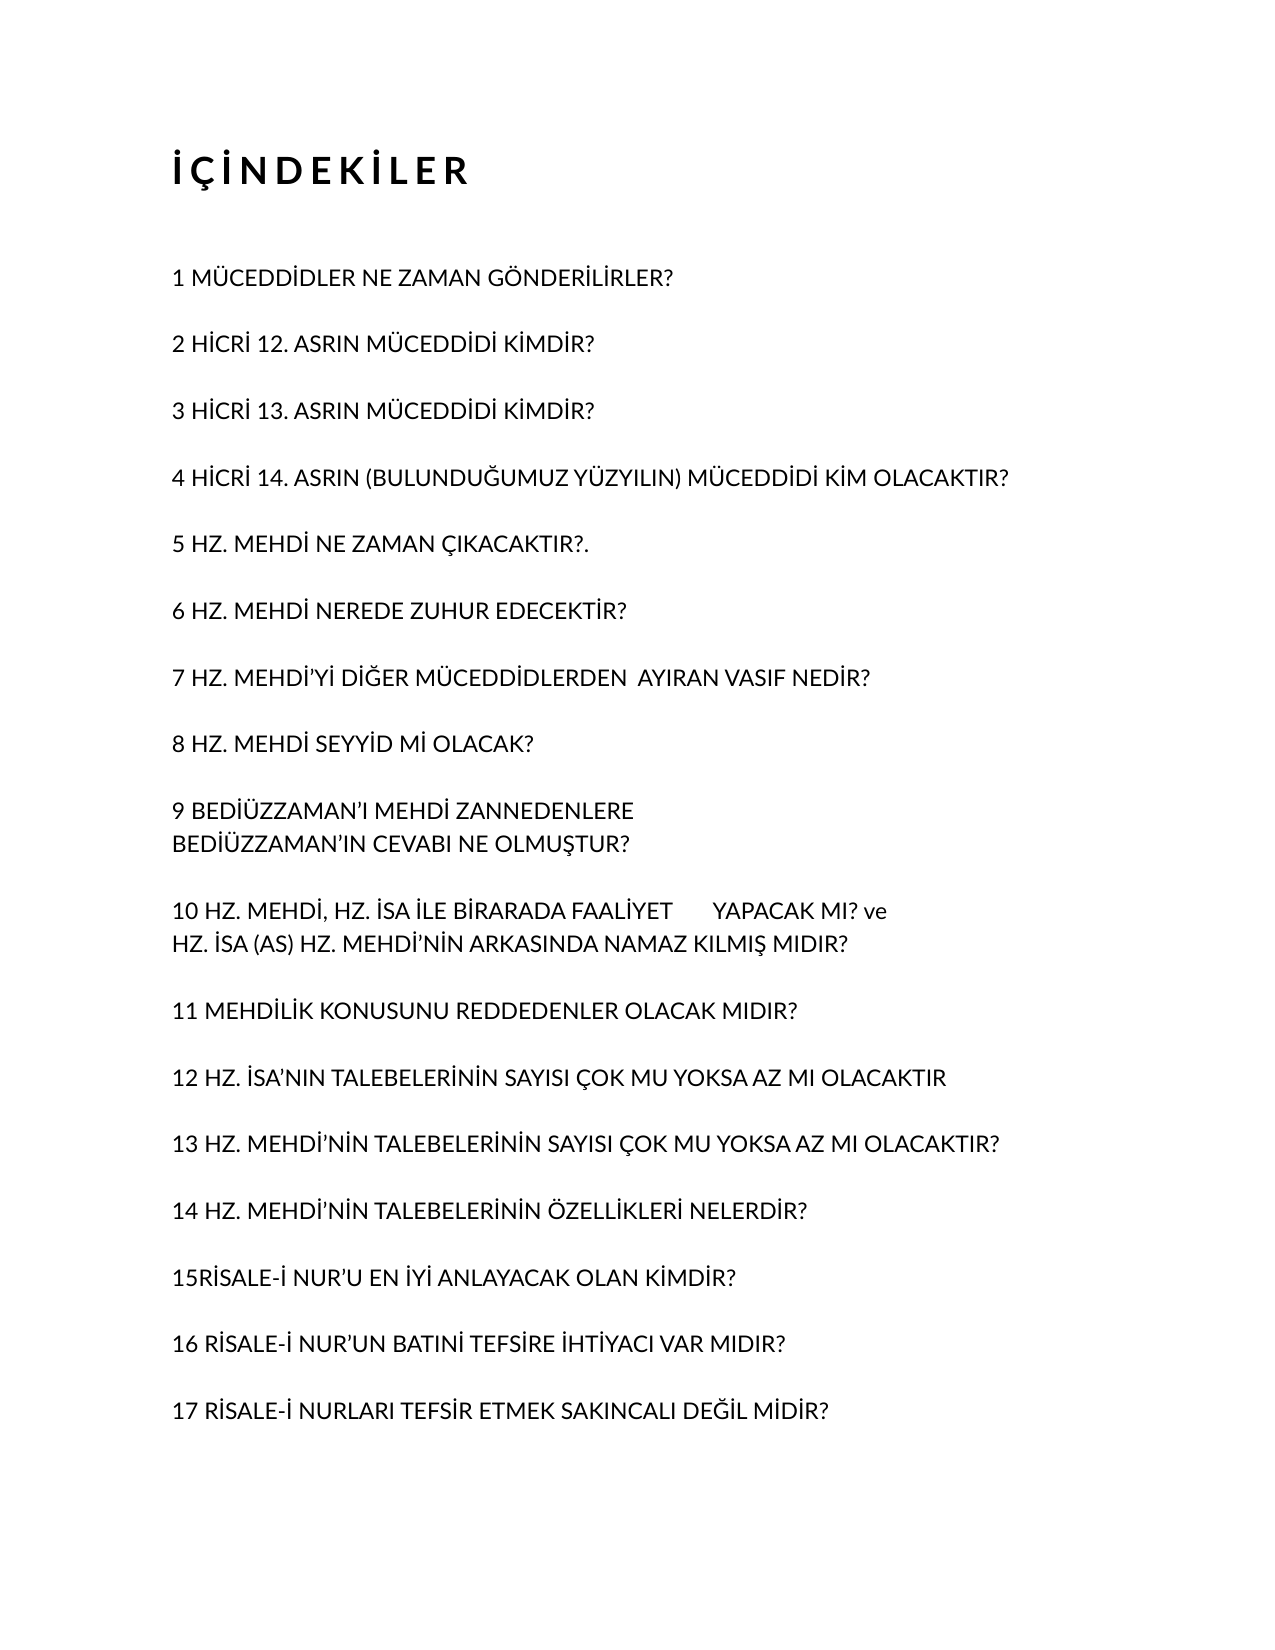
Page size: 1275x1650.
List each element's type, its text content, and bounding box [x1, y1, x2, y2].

text 9 BEDİÜZZAMAN’I MEHDİ ZANNEDENLERE [112, 793, 1145, 826]
text 10 HZ. MEHDİ, HZ. İSA İLE BİRARADA FAALİYET YAPACAK MI? ve [112, 893, 1145, 926]
text 15 RİSALE-İ NUR’U EN İYİ ANLAYACAK OLAN KİMDİR? [112, 1259, 1145, 1293]
text 13 HZ. MEHDİ’NİN TALEBELERİNİN SAYISI ÇOK MU YOKSA AZ MI OLACAKTIR? [112, 1126, 1145, 1159]
text 8 HZ. MEHDİ SEYYİD Mİ OLACAK? [112, 726, 1145, 759]
text 6 HZ. MEHDİ NEREDE ZUHUR EDECEKTİR? [112, 593, 1145, 626]
text 5 HZ. MEHDİ NE ZAMAN ÇIKACAKTIR? [112, 526, 1145, 559]
text 1 MÜCEDDİDLER NE ZAMAN GÖNDERİLİRLER? [112, 259, 1145, 293]
text 16 RİSALE-İ NUR’UN BATINİ TEFSİRE İHTİYACI VAR MIDIR? [112, 1326, 1145, 1359]
text 2 HİCRİ 12. ASRIN MÜCEDDİDİ KİMDİR? [112, 326, 1145, 359]
text 12 HZ. İSA’NIN TALEBELERİNİN SAYISI ÇOK MU YOKSA AZ MI OLACAKTIR [112, 1059, 1145, 1093]
text 11 MEHDİLİK KONUSUNU REDDEDENLER OLACAK MIDIR? [112, 993, 1145, 1026]
text 14 HZ. MEHDİ’NİN TALEBELERİNİN ÖZELLİKLERİ NELERDİR? [112, 1193, 1145, 1226]
text İÇİNDEKİLER [112, 148, 1145, 193]
text 4 HİCRİ 14. ASRIN (BULUNDUĞUMUZ YÜZYILIN) MÜCEDDİDİ KİM OLACAKTIR? [112, 459, 1145, 493]
text BEDİÜZZAMAN’IN CEVABI NE OLMUŞTUR? [112, 826, 1145, 859]
text 3 HİCRİ 13. ASRIN MÜCEDDİDİ KİMDİR? [112, 393, 1145, 426]
text 7 HZ. MEHDİ’Yİ DİĞER MÜCEDDİDLERDEN AYIRAN VASIF NEDİR? [112, 659, 1145, 693]
text 17 RİSALE-İ NURLARI TEFSİR ETMEK SAKINCALI DEĞİL MİDİR? [112, 1393, 1145, 1426]
text HZ. İSA (AS) HZ. MEHDİ’NİN ARKASINDA NAMAZ KILMIŞ MIDIR? [112, 926, 1145, 959]
